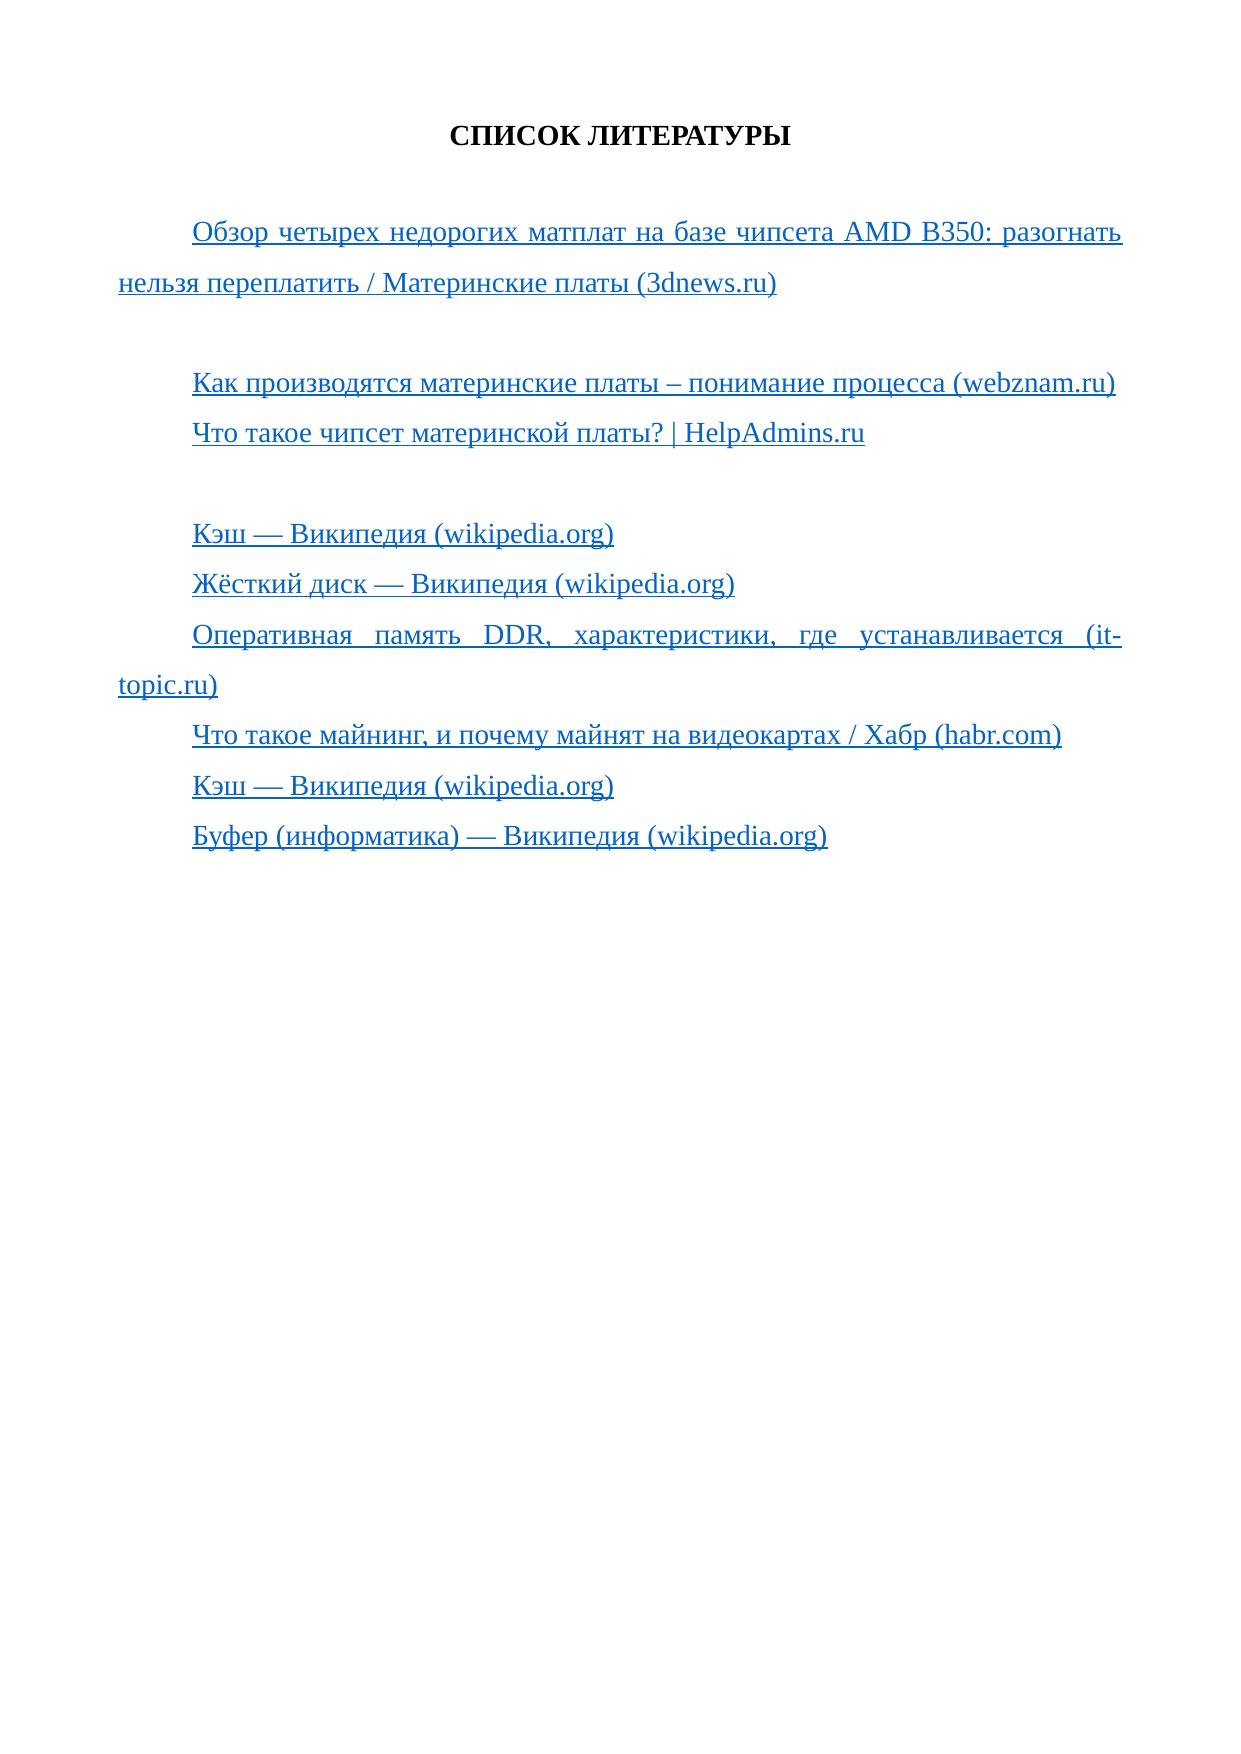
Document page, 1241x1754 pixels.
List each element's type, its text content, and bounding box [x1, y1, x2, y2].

text Что такое чипсет материнской платы? | HelpAdmins.ru [118, 416, 1122, 449]
text Кэш — Википедия (wikipedia.org) [118, 768, 1122, 801]
text Как производятся материнские платы – понимание процесса (webznam.ru) [118, 365, 1122, 399]
text Обзор четырех недорогих матплат на базе чипсета AMD B350: разогнать нельзя переплатить / Материнские платы (3dnews.ru) [118, 214, 1122, 298]
text Кэш — Википедия (wikipedia.org) [118, 516, 1122, 550]
text Что такое майнинг, и почему майнят на видеокартах / Хабр (habr.com) [118, 717, 1122, 751]
text Жёсткий диск — Википедия (wikipedia.org) [118, 567, 1122, 600]
text Оперативная память DDR, характеристики, где устанавливается (it-topic.ru) [118, 617, 1122, 701]
subtitle Список литературы [118, 118, 1122, 152]
text Буфер (информатика) — Википедия (wikipedia.org) [118, 818, 1122, 852]
